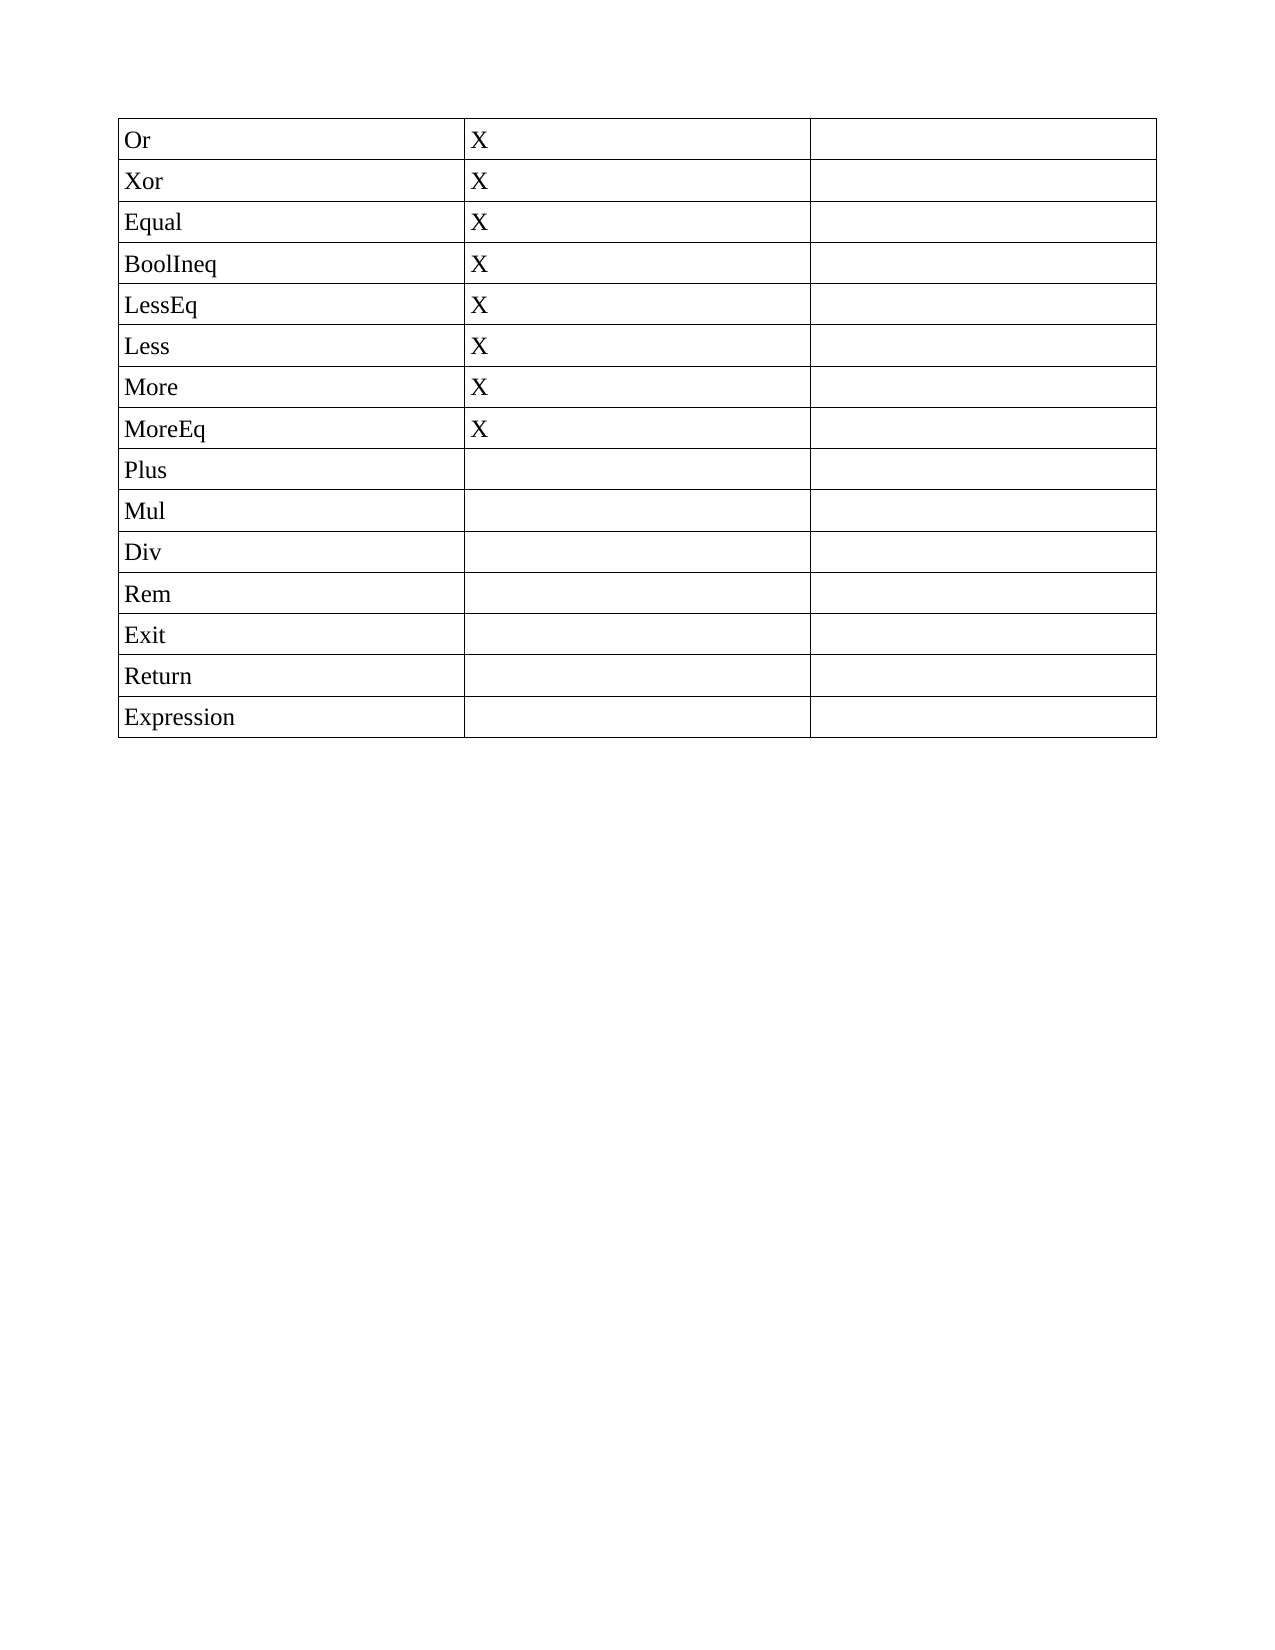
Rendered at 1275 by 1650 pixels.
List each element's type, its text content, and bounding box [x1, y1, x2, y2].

table_cell [811, 284, 1156, 324]
table_cell [811, 408, 1156, 448]
table_cell Return [119, 655, 464, 696]
table_cell [811, 697, 1156, 737]
table_cell BoolIneq [119, 243, 464, 283]
table_cell Xor [119, 160, 464, 201]
table_cell [465, 697, 810, 737]
table_cell X [465, 243, 810, 283]
table_cell Expression [119, 697, 464, 737]
table_cell [811, 532, 1156, 572]
table_cell X [465, 284, 810, 324]
table_cell [811, 490, 1156, 531]
table_cell X [465, 408, 810, 448]
table_cell Or [119, 119, 464, 159]
table_cell [811, 573, 1156, 613]
table_cell Rem [119, 573, 464, 613]
table_cell [465, 573, 810, 613]
table_cell [811, 119, 1156, 159]
table_cell LessEq [119, 284, 464, 324]
table_cell Div [119, 532, 464, 572]
table_cell [465, 614, 810, 654]
table_cell X [465, 325, 810, 366]
table_cell Less [119, 325, 464, 366]
table_cell [811, 202, 1156, 242]
table_cell More [119, 367, 464, 407]
table_cell [811, 160, 1156, 201]
table_cell [811, 367, 1156, 407]
table_cell [811, 655, 1156, 696]
table_cell [465, 655, 810, 696]
table_cell Equal [119, 202, 464, 242]
table_cell [811, 614, 1156, 654]
table_cell [465, 449, 810, 489]
table_cell [465, 490, 810, 531]
table_cell X [465, 367, 810, 407]
table_cell Mul [119, 490, 464, 531]
table_cell [811, 243, 1156, 283]
table_cell [811, 449, 1156, 489]
table_cell [465, 532, 810, 572]
table_cell X [465, 119, 810, 159]
table_cell Exit [119, 614, 464, 654]
table_cell X [465, 160, 810, 201]
table_cell Plus [119, 449, 464, 489]
table_cell X [465, 202, 810, 242]
table_cell [811, 325, 1156, 366]
table_cell MoreEq [119, 408, 464, 448]
